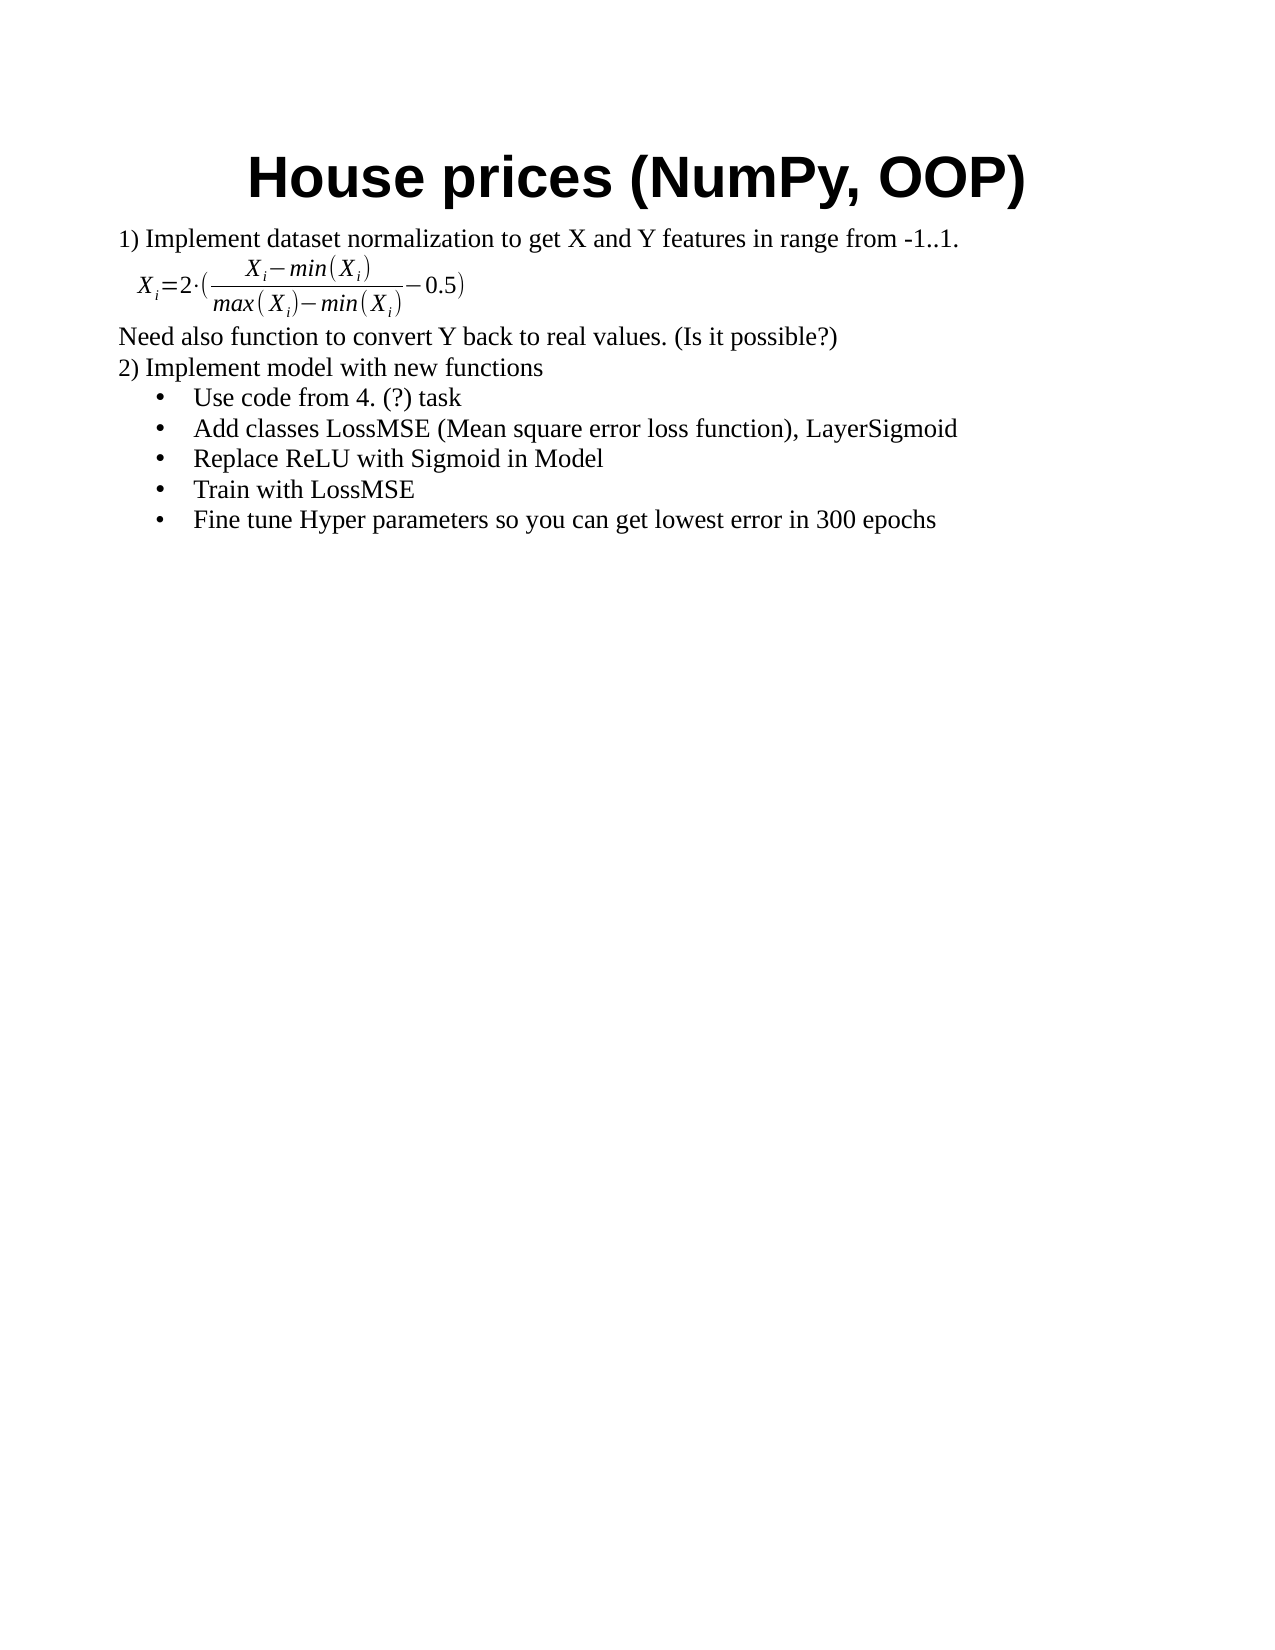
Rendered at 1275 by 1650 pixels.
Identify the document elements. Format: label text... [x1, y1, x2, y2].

text 1) Implement dataset normalization to get X and Y features in range from -1..1. [118, 223, 1157, 253]
list Use code from 4. (?) task [156, 382, 1157, 412]
list Fine tune Hyper parameters so you can get lowest error in 300 epochs [156, 504, 1157, 534]
text 2) Implement model with new functions [118, 351, 1157, 382]
text Need also function to convert Y back to real values. (Is it possible?) [118, 321, 1157, 351]
list Add classes LossMSE (Mean square error loss function), LayerSigmoid [156, 412, 1157, 443]
list Replace ReLU with Sigmoid in Model [156, 443, 1157, 473]
title House prices (NumPy, OOP) [118, 143, 1157, 210]
list Train with LossMSE [156, 473, 1157, 504]
